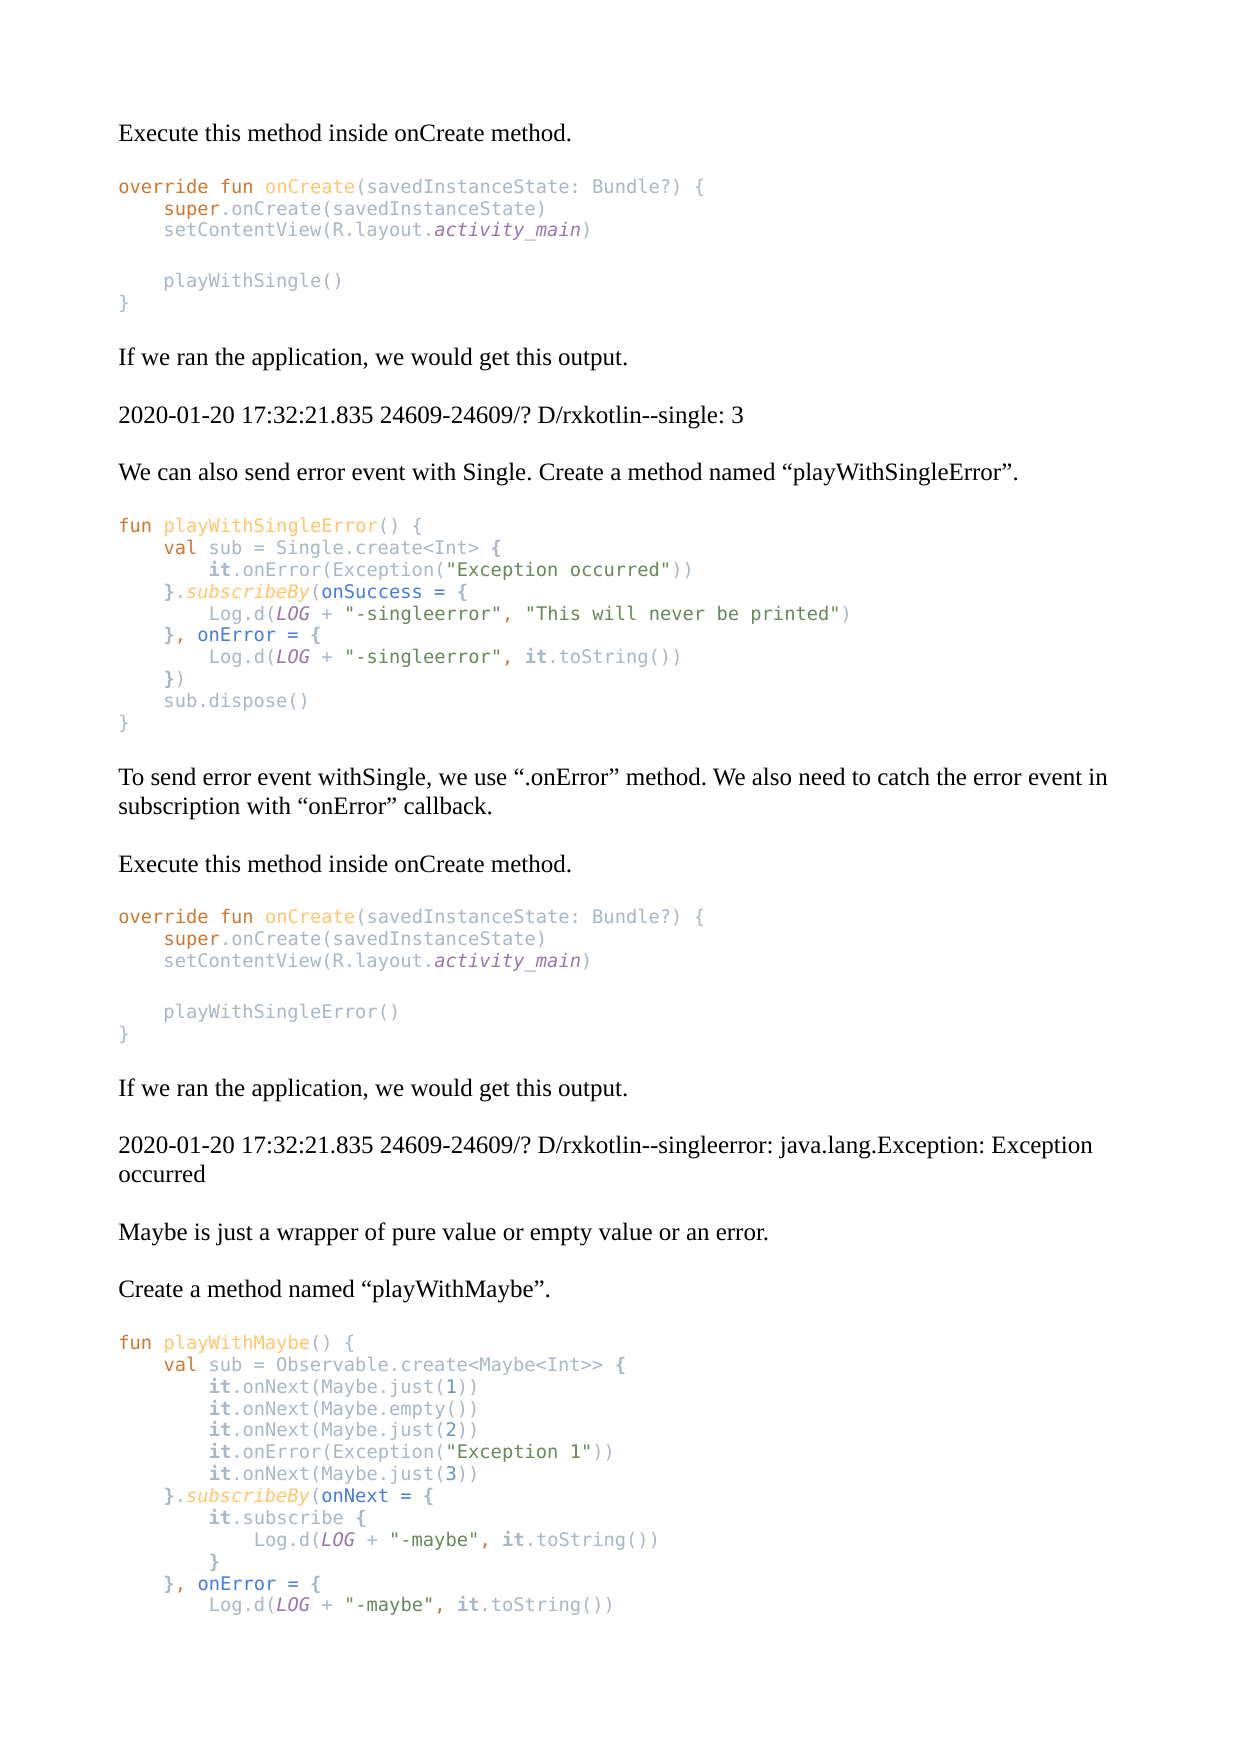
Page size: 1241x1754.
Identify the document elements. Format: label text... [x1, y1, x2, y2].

text 2020-01-20 17:32:21.835 24609-24609/? D/rxkotlin--singleerror: java.lang.Exception: Exception occurred [118, 1131, 1122, 1188]
text Execute this method inside onCreate method. [118, 118, 1122, 147]
text override fun onCreate(savedInstanceState: Bundle?) { super.onCreate(savedInstanceState) setContentView(R.layout.activity_main) playWithSingleError() } [118, 906, 1122, 1044]
text 2020-01-20 17:32:21.835 24609-24609/? D/rxkotlin--single: 3 [118, 400, 1122, 429]
text fun playWithMaybe() { val sub = Observable.create<Maybe<Int>> { it.onNext(Maybe.just(1)) it.onNext(Maybe.empty()) it.onNext(Maybe.just(2)) it.onError(Exception("Exception 1")) it.onNext(Maybe.just(3)) }.subscribeBy(onNext = { it.subscribe { Log.d(LOG + "-maybe", it.toString()) } }, onError = { Log.d(LOG + "-maybe", it.toString()) [118, 1332, 1122, 1616]
text override fun onCreate(savedInstanceState: Bundle?) { super.onCreate(savedInstanceState) setContentView(R.layout.activity_main) playWithSingle() } [118, 176, 1122, 314]
text Maybe is just a wrapper of pure value or empty value or an error. [118, 1217, 1122, 1246]
text We can also send error event with Single. Create a method named “playWithSingleError”. [118, 457, 1122, 486]
text If we ran the application, we would get this output. [118, 1073, 1122, 1102]
text Execute this method inside onCreate method. [118, 849, 1122, 877]
text fun playWithSingleError() { val sub = Single.create<Int> { it.onError(Exception("Exception occurred")) }.subscribeBy(onSuccess = { Log.d(LOG + "-singleerror", "This will never be printed") }, onError = { Log.d(LOG + "-singleerror", it.toString()) }) sub.dispose() } [118, 515, 1122, 734]
text If we ran the application, we would get this output. [118, 342, 1122, 371]
text To send error event withSingle, we use “.onError” method. We also need to catch the error event in subscription with “onError” callback. [118, 762, 1122, 820]
text Create a method named “playWithMaybe”. [118, 1274, 1122, 1303]
